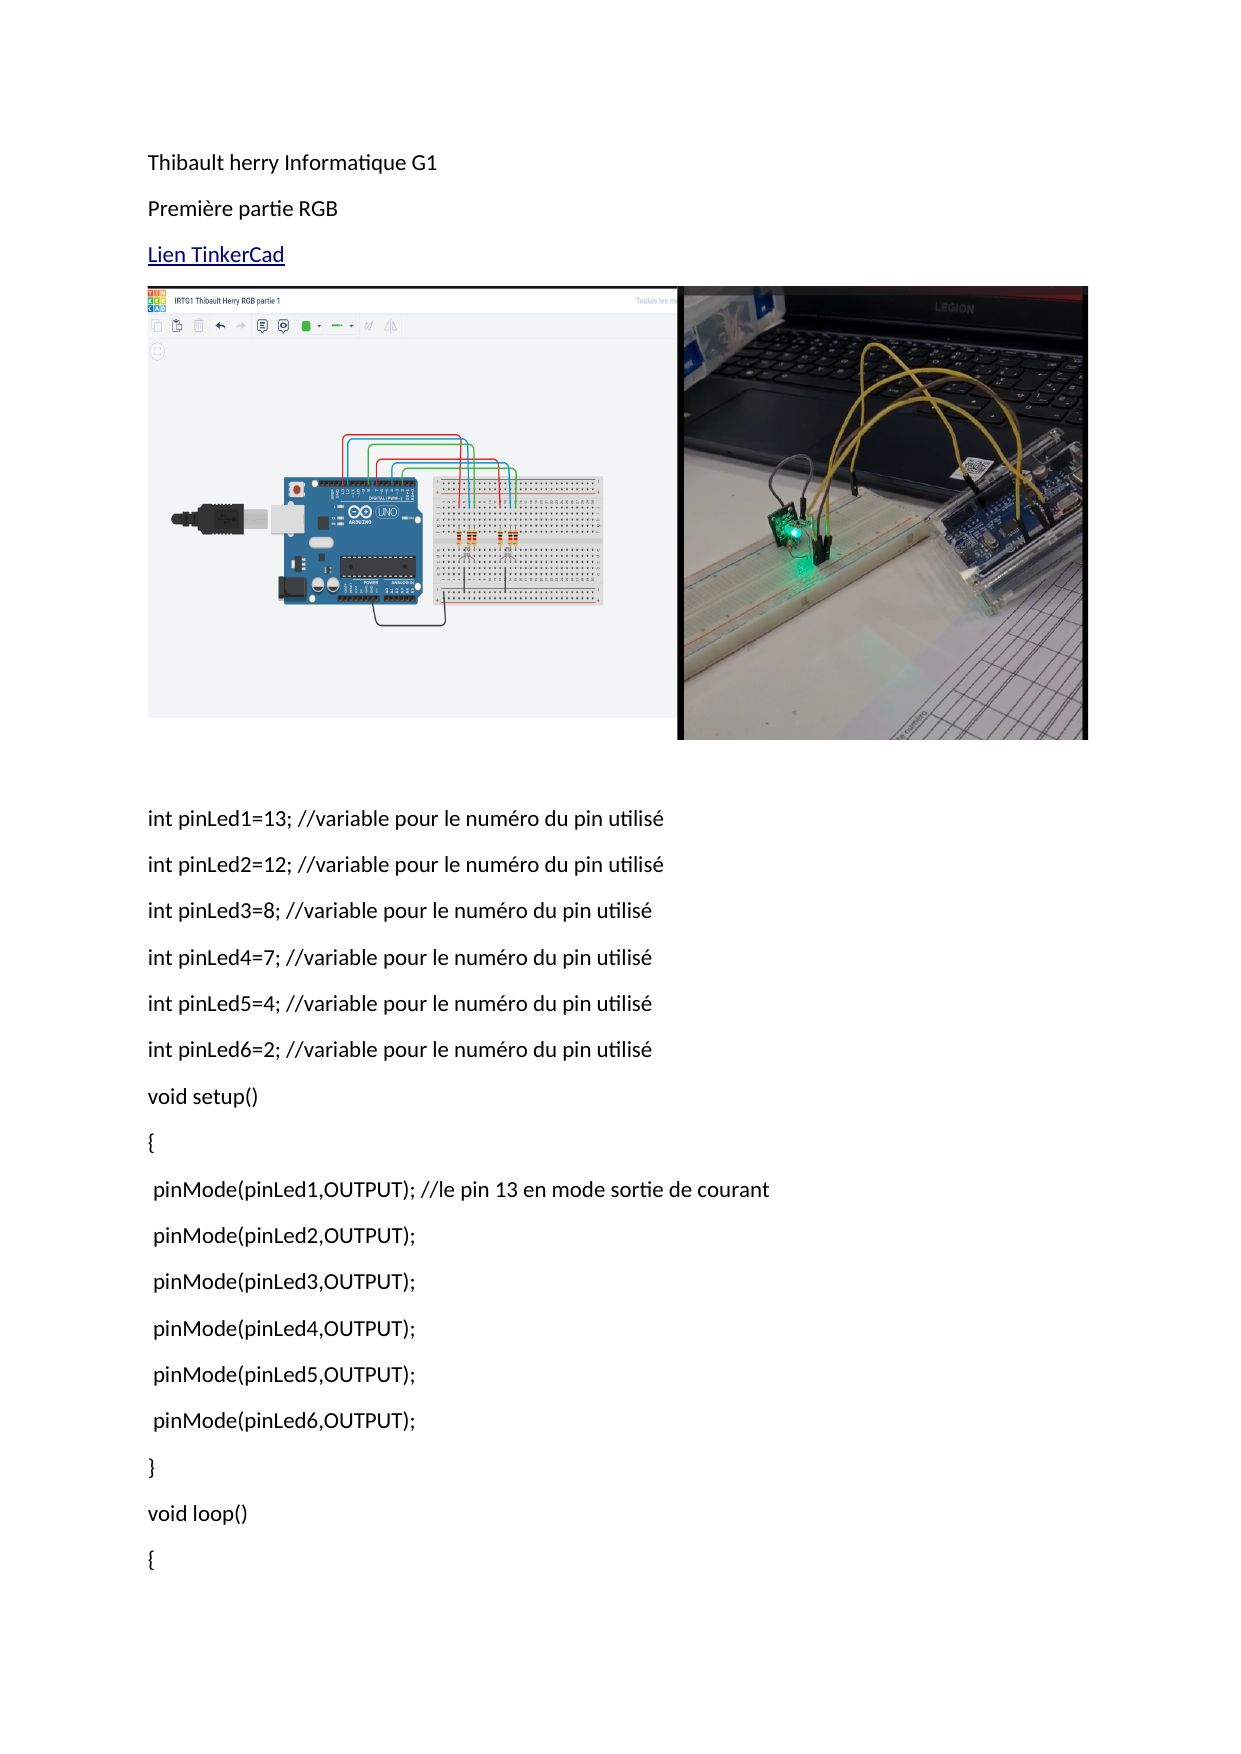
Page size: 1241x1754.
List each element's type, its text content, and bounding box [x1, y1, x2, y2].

text int pinLed4=7; //variable pour le numéro du pin utilisé [148, 943, 1093, 971]
text int pinLed1=13; //variable pour le numéro du pin utilisé [148, 804, 1093, 832]
text pinMode(pinLed4,OUTPUT); [148, 1314, 1093, 1342]
text pinMode(pinLed1,OUTPUT); //le pin 13 en mode sortie de courant [148, 1175, 1093, 1203]
text int pinLed3=8; //variable pour le numéro du pin utilisé [148, 897, 1093, 924]
text { [148, 1128, 1093, 1156]
text void setup() [148, 1082, 1093, 1110]
text pinMode(pinLed5,OUTPUT); [148, 1360, 1093, 1388]
text int pinLed6=2; //variable pour le numéro du pin utilisé [148, 1036, 1093, 1064]
text } [148, 1453, 1093, 1481]
text { [148, 1546, 1093, 1573]
text Première partie RGB [148, 194, 1093, 222]
text int pinLed2=12; //variable pour le numéro du pin utilisé [148, 850, 1093, 878]
text Lien TinkerCad [148, 240, 1093, 268]
text Thibault herry Informatique G1 [148, 148, 1093, 176]
text void loop() [148, 1499, 1093, 1527]
text pinMode(pinLed2,OUTPUT); [148, 1221, 1093, 1249]
text pinMode(pinLed3,OUTPUT); [148, 1267, 1093, 1295]
text pinMode(pinLed6,OUTPUT); [148, 1406, 1093, 1434]
text int pinLed5=4; //variable pour le numéro du pin utilisé [148, 989, 1093, 1017]
